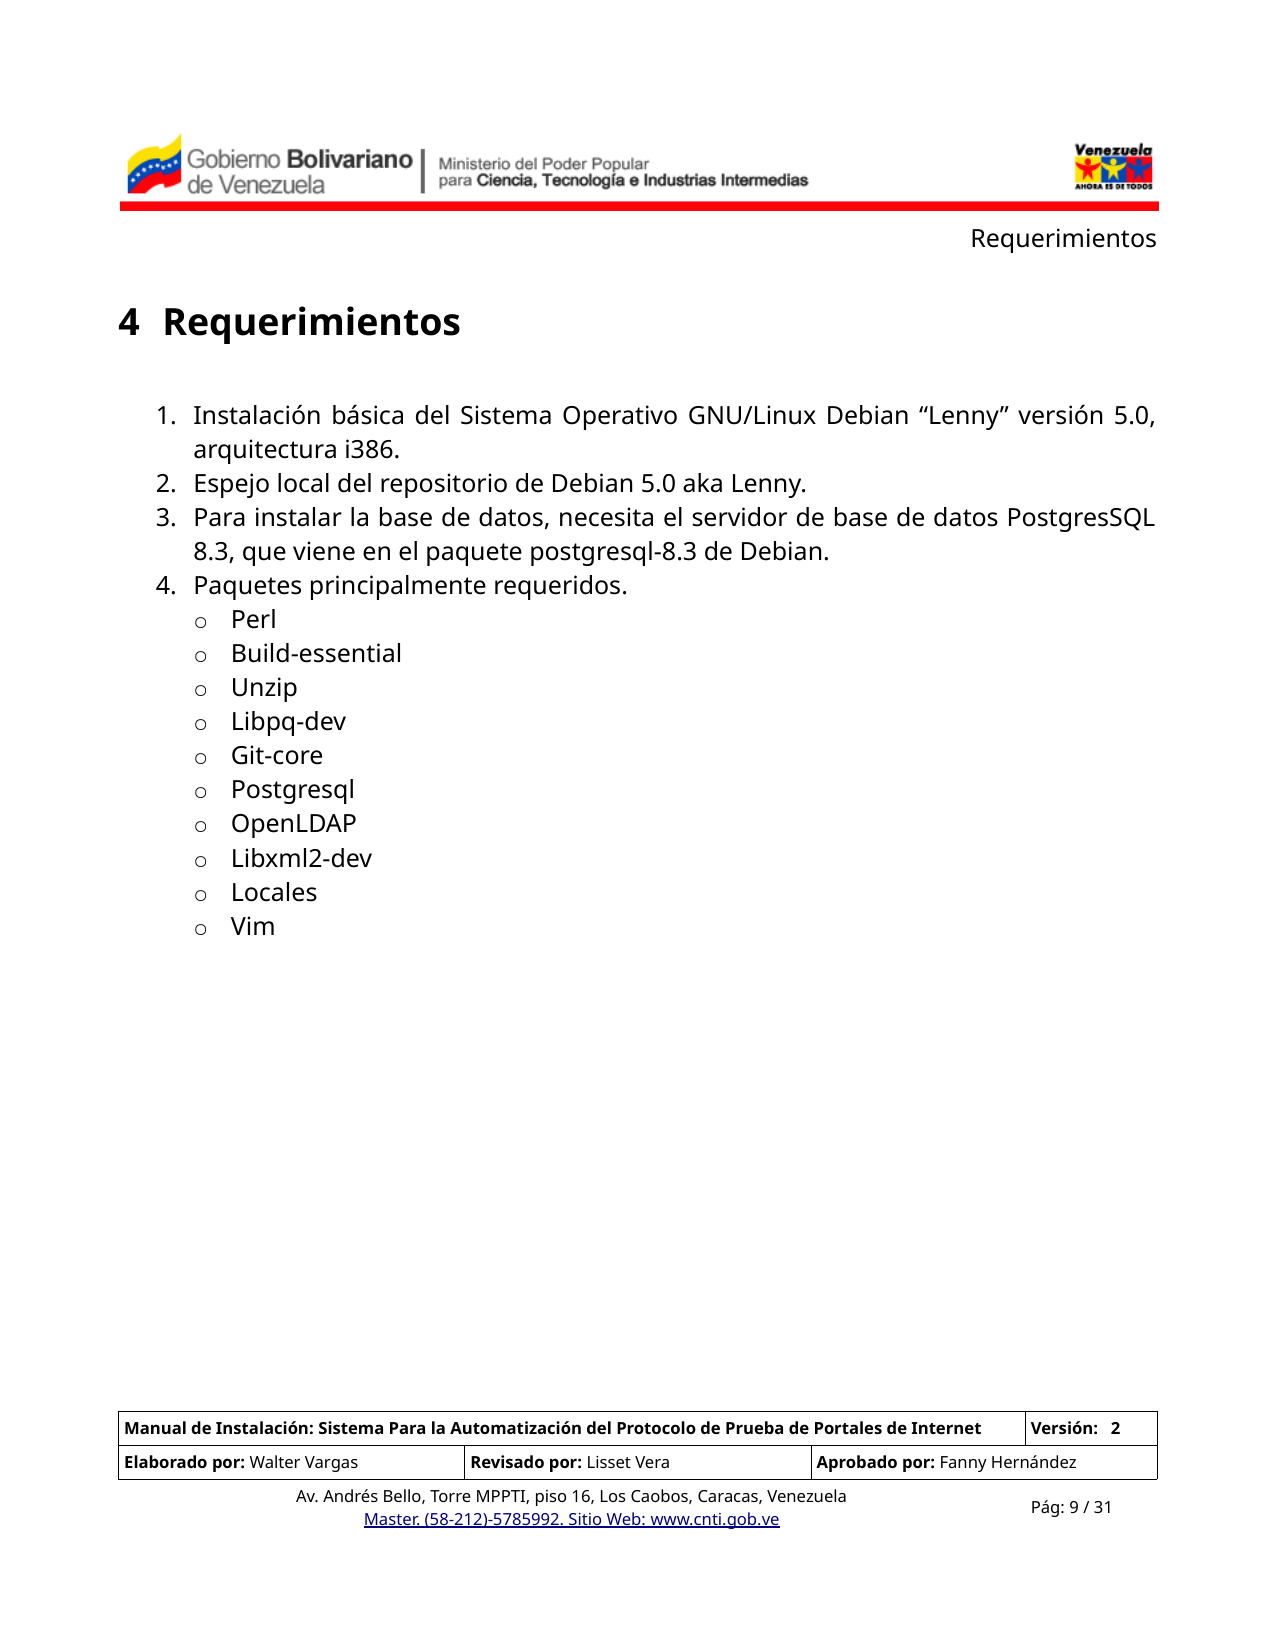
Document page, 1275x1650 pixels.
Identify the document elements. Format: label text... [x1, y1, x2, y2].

list Vim [193, 908, 1157, 942]
list Postgresql [193, 772, 1157, 806]
list Instalación básica del Sistema Operativo GNU/Linux Debian “Lenny” versión 5.0, arquitectura i386. [156, 372, 1157, 466]
list Paquetes principalmente requeridos. [156, 568, 1157, 602]
list Unzip [193, 670, 1157, 704]
list Para instalar la base de datos, necesita el servidor de base de datos PostgresSQL 8.3, que viene en el paquete postgresql-8.3 de Debian. [156, 499, 1157, 568]
list OpenLDAP [193, 806, 1157, 840]
subtitle Requerimientos [118, 295, 1157, 346]
list Libpq-dev [193, 704, 1157, 738]
list Espejo local del repositorio de Debian 5.0 aka Lenny. [156, 466, 1157, 499]
list Perl [193, 602, 1157, 636]
list Git-core [193, 738, 1157, 772]
list Libxml2-dev [193, 840, 1157, 874]
picture [120, 125, 1159, 211]
list Build-essential [193, 636, 1157, 670]
list Locales [193, 874, 1157, 908]
